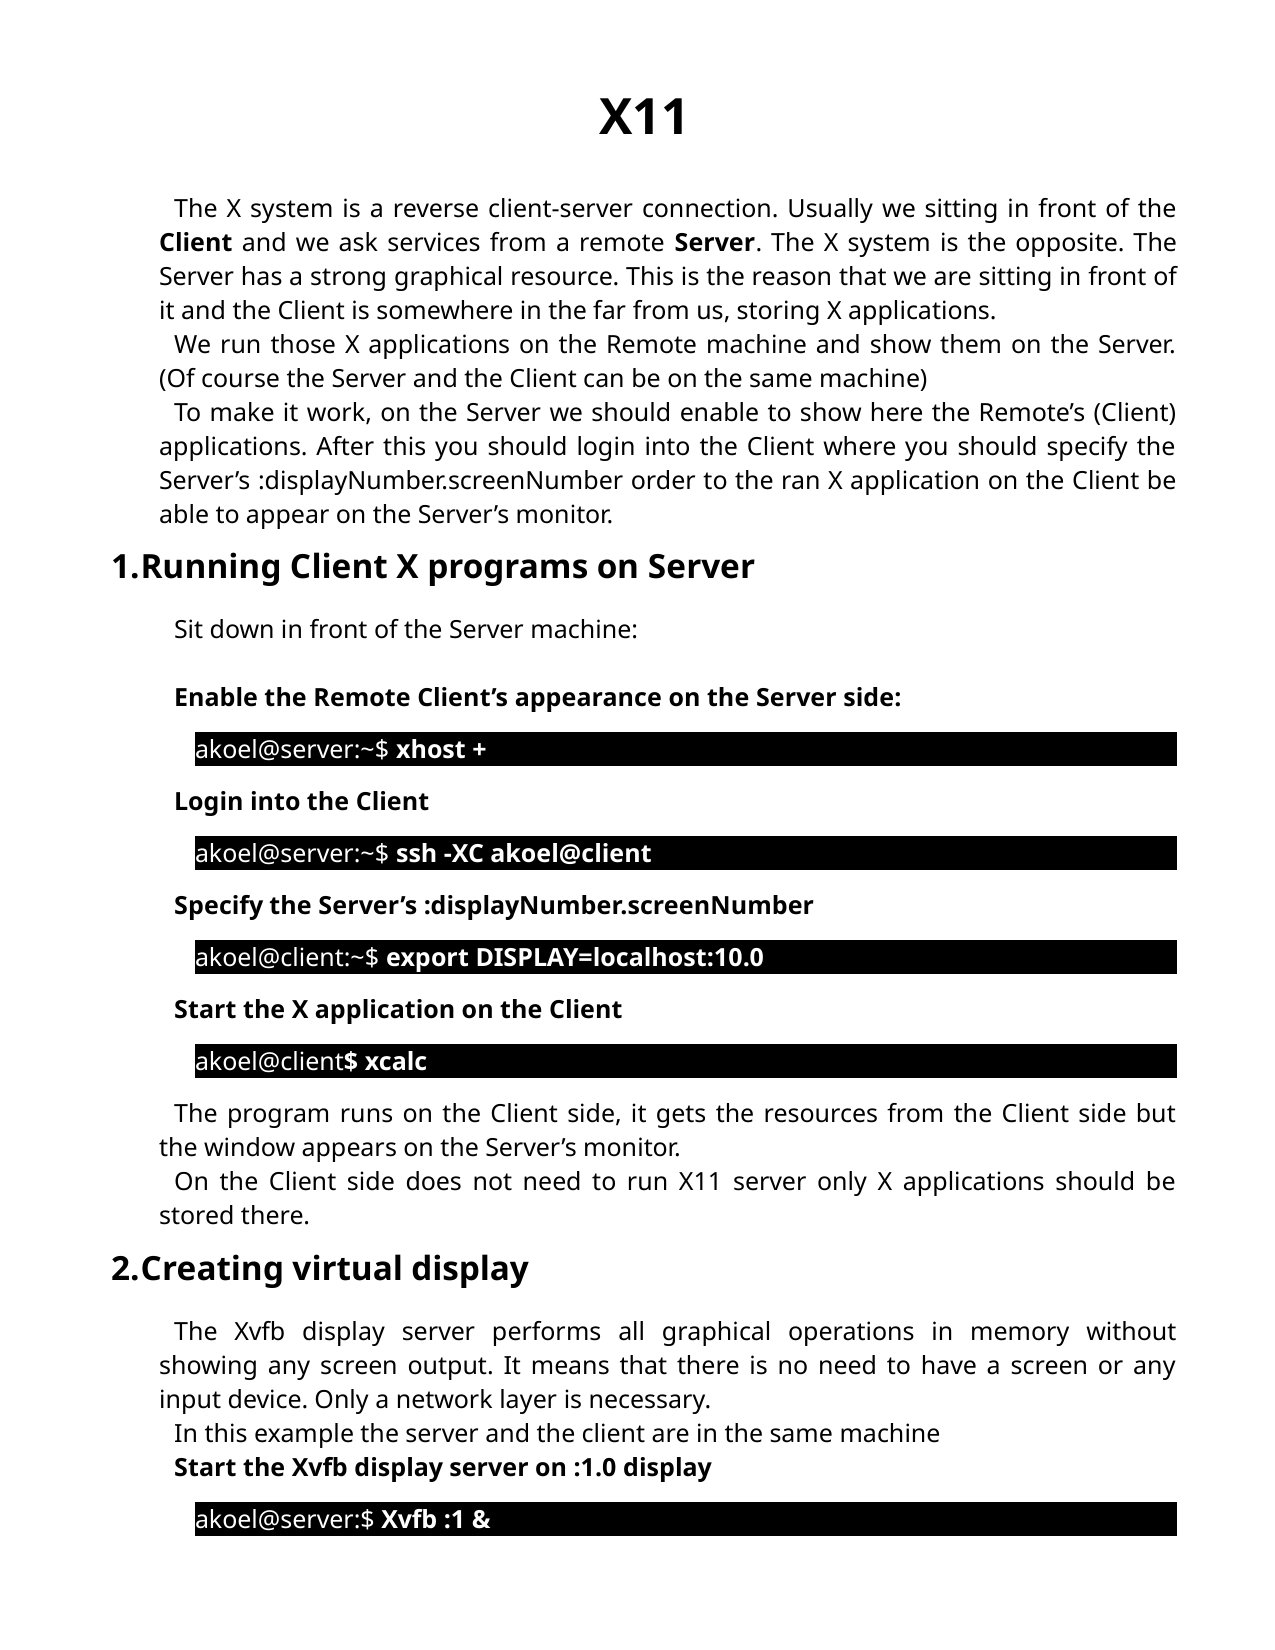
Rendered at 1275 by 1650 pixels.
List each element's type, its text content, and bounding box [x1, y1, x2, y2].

text Sit down in front of the Server machine: [159, 612, 1177, 646]
text akoel@server:~$ ssh -XC akoel@client [195, 836, 1177, 870]
text Start the Xvfb display server on :1.0 display [159, 1450, 1177, 1484]
text akoel@client:~$ export DISPLAY=localhost:10.0 [195, 940, 1177, 974]
text The X system is a reverse client-server connection. Usually we sitting in front of the Client and we ask services from a remote Server. The X system is the opposite. The Server has a strong graphical resource. This is the reason that we are sitting in front of it and the Client is somewhere in the far from us, storing X applications. [159, 191, 1177, 327]
text akoel@server:~$ xhost + [195, 732, 1177, 766]
text Login into the Client [159, 784, 1177, 818]
text The program runs on the Client side, it gets the resources from the Client side but the window appears on the Server’s monitor. [159, 1096, 1177, 1164]
subtitle Creating virtual display [111, 1244, 1177, 1290]
subtitle Running Client X programs on Server [111, 542, 1177, 588]
text We run those X applications on the Remote machine and show them on the Server. (Of course the Server and the Client can be on the same machine) [159, 327, 1177, 395]
text On the Client side does not need to run X11 server only X applications should be stored there. [159, 1164, 1177, 1232]
title X11 [111, 81, 1177, 149]
text In this example the server and the client are in the same machine [159, 1416, 1177, 1450]
text Specify the Server’s :displayNumber.screenNumber [159, 888, 1177, 922]
text Enable the Remote Client’s appearance on the Server side: [159, 680, 1177, 714]
text To make it work, on the Server we should enable to show here the Remote’s (Client) applications. After this you should login into the Client where you should specify the Server’s :displayNumber.screenNumber order to the ran X application on the Client be able to appear on the Server’s monitor. [159, 395, 1177, 531]
text The Xvfb display server performs all graphical operations in memory without showing any screen output. It means that there is no need to have a screen or any input device. Only a network layer is necessary. [159, 1314, 1177, 1416]
text akoel@client$ xcalc [195, 1044, 1177, 1078]
text Start the X application on the Client [159, 992, 1177, 1026]
text akoel@server:$ Xvfb :1 & [195, 1502, 1177, 1536]
